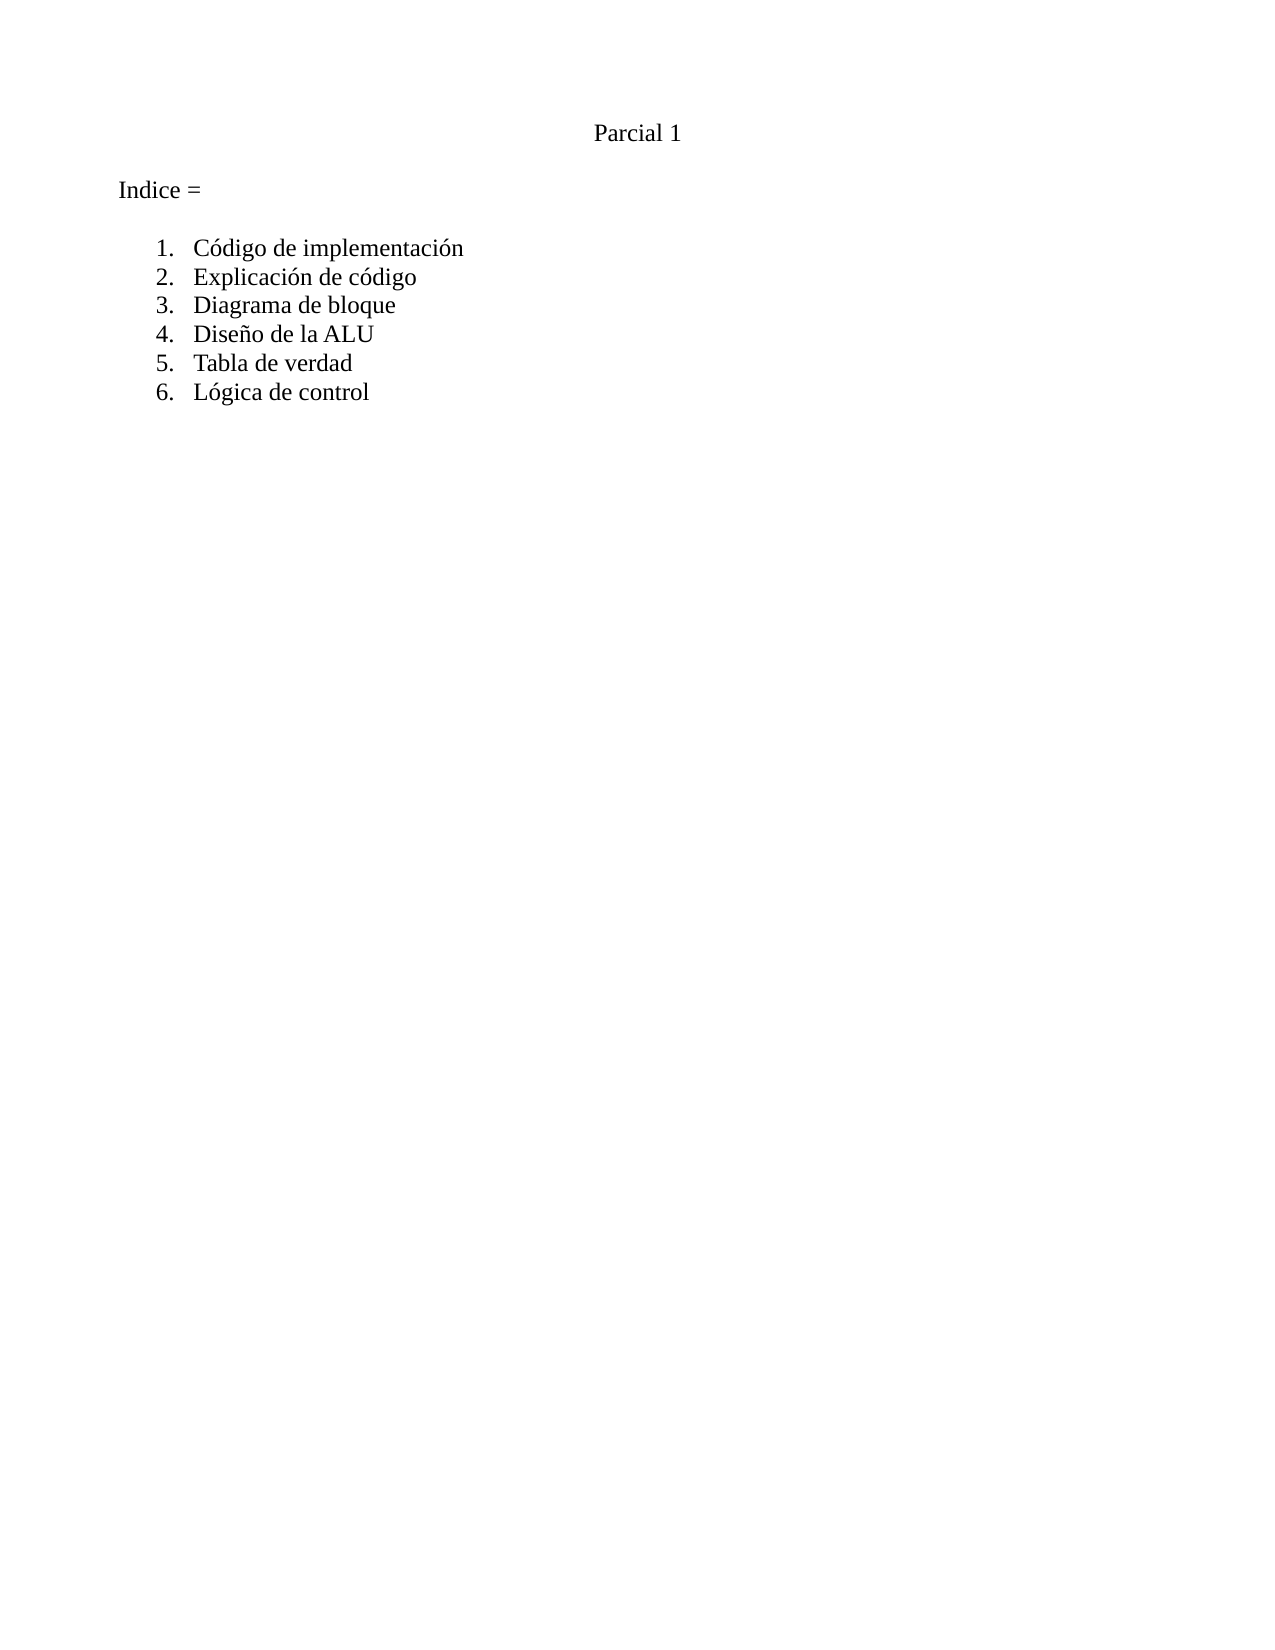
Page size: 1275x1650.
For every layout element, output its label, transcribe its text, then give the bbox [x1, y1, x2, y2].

list Explicación de código [156, 262, 1157, 291]
text Indice = [118, 176, 1157, 204]
text Parcial 1 [118, 118, 1157, 147]
list Código de implementación [156, 233, 1157, 262]
list Diseño de la ALU [156, 319, 1157, 348]
list Diagrama de bloque [156, 291, 1157, 319]
list Tabla de verdad [156, 348, 1157, 377]
list Lógica de control [156, 377, 1157, 406]
